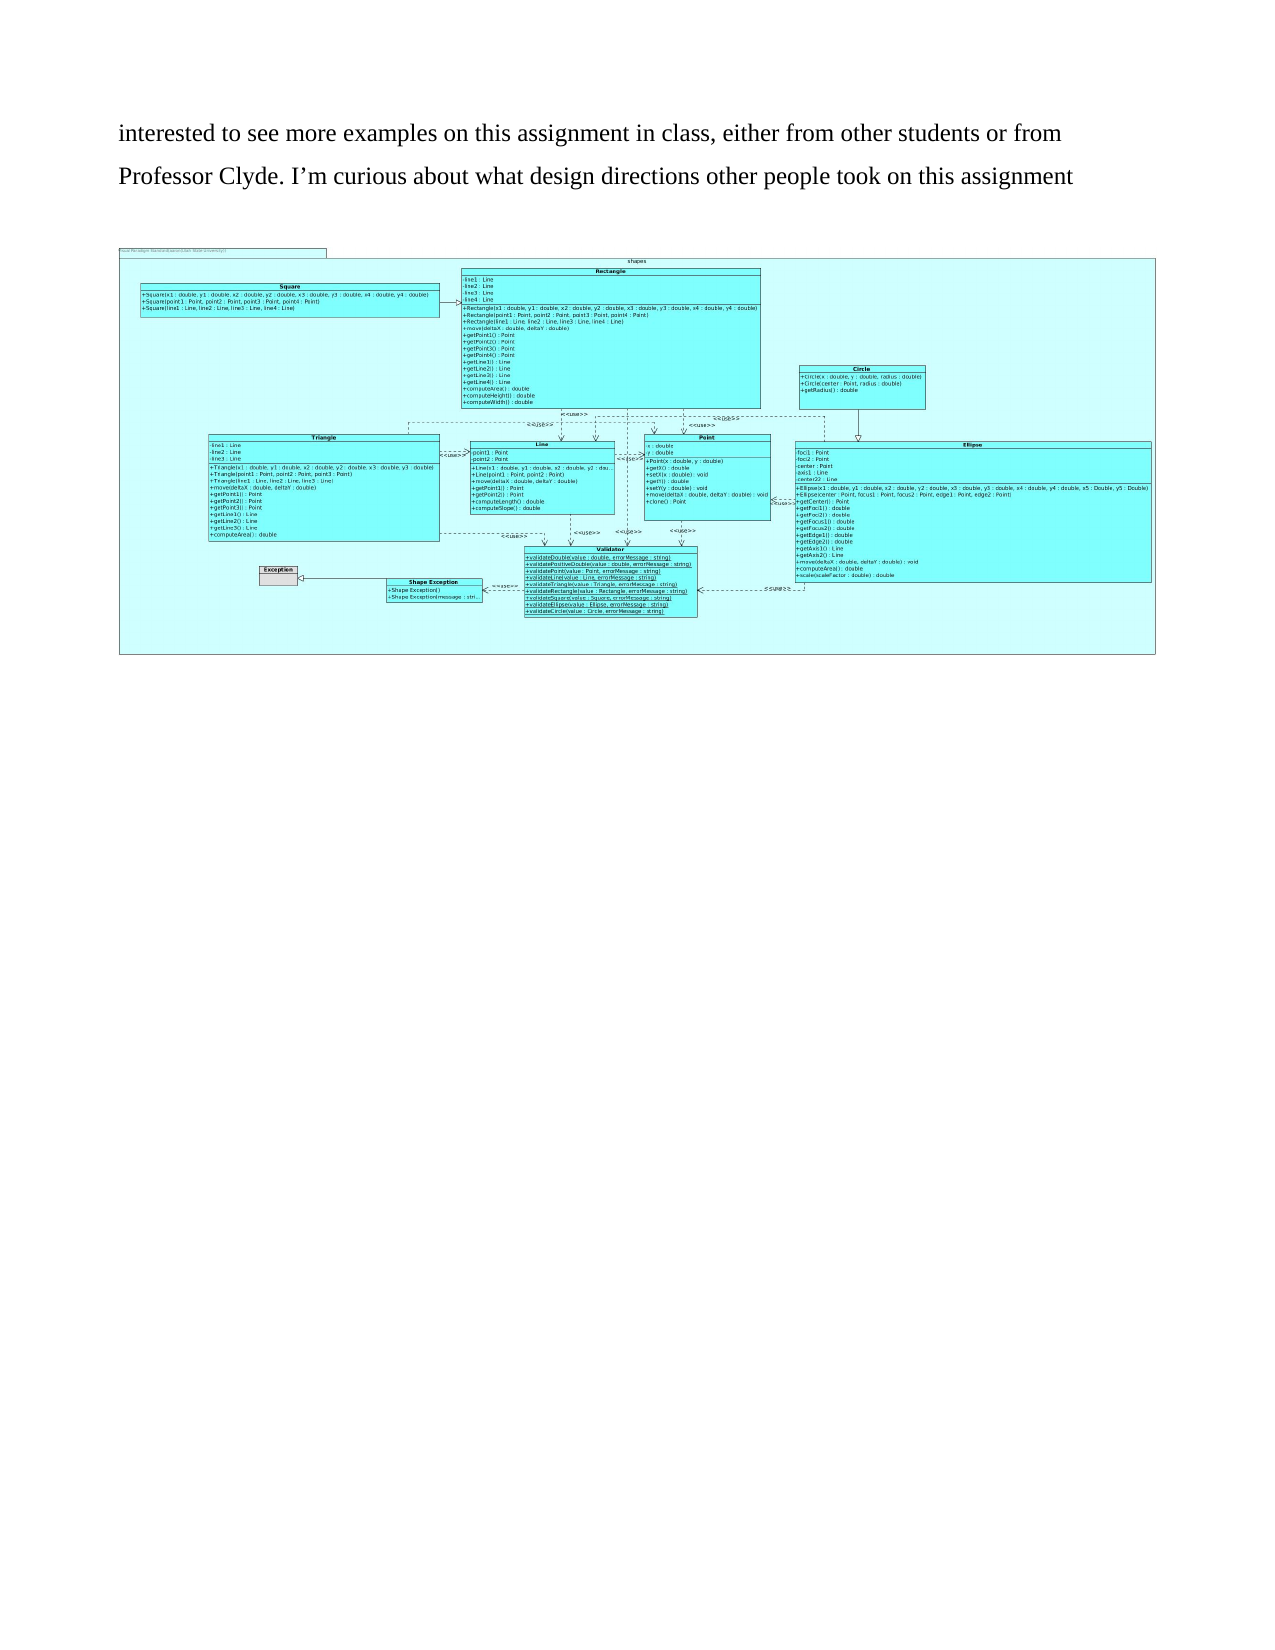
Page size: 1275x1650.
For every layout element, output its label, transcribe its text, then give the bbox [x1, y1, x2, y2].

text interested to see more examples on this assignment in class, either from other students or from Professor Clyde. I’m curious about what design directions other people took on this assignment [118, 118, 1157, 190]
picture [118, 247, 1157, 656]
